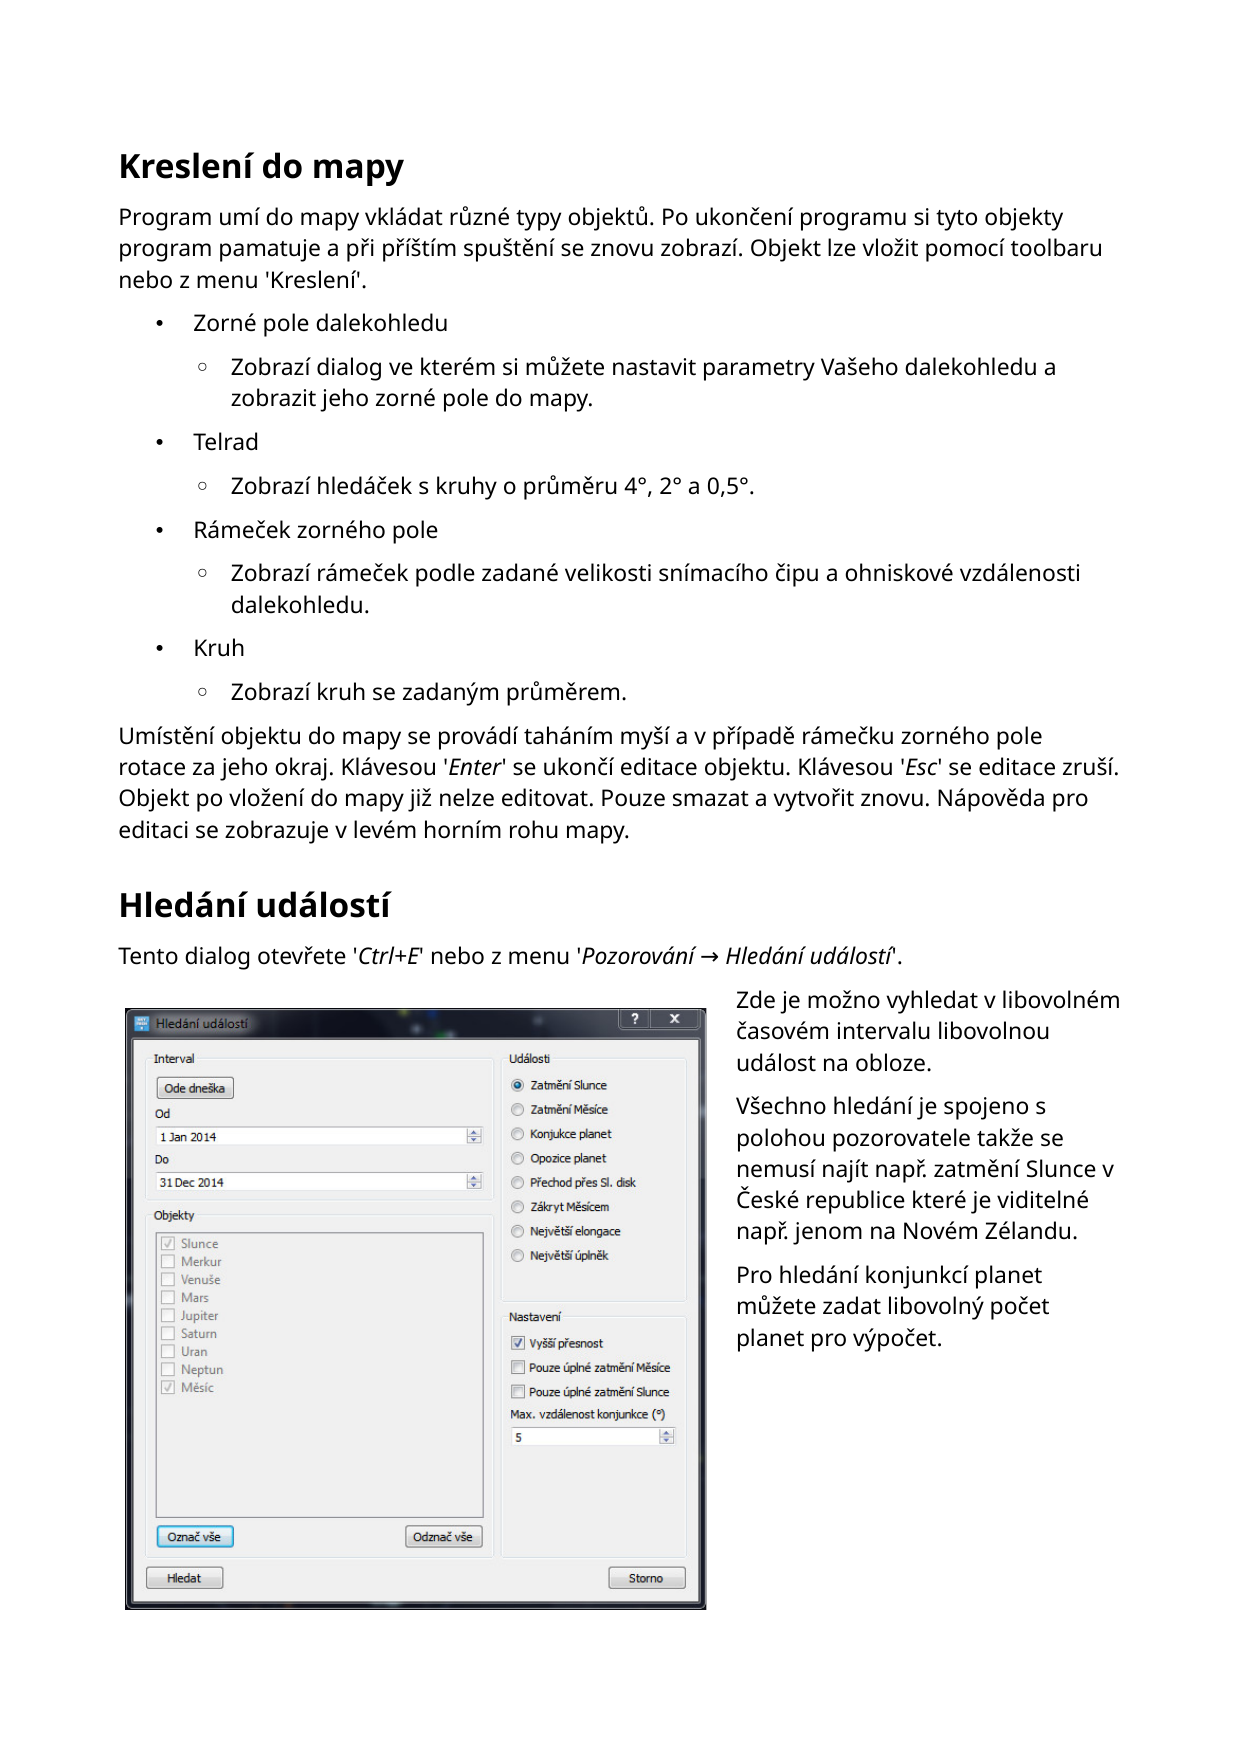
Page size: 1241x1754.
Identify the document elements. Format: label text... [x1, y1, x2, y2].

subtitle Kreslení do mapy [118, 143, 1122, 188]
text Tento dialog otevřete 'Ctrl+E' nebo z menu 'Pozorování → Hledání událostí'. [118, 940, 1122, 971]
list Zobrazí rámeček podle zadané velikosti snímacího čipu a ohniskové vzdálenosti dalekohledu. [193, 557, 1122, 620]
list Telrad [156, 426, 1122, 457]
text Pro hledání konjunkcí planet můžete zadat libovolný počet planet pro výpočet. [707, 1259, 1122, 1353]
list Zobrazí hledáček s kruhy o průměru 4°, 2° a 0,5°. [193, 470, 1122, 501]
list Zobrazí dialog ve kterém si můžete nastavit parametry Vašeho dalekohledu a zobrazit jeho zorné pole do mapy. [193, 351, 1122, 413]
picture [125, 1008, 707, 1610]
text Program umí do mapy vkládat různé typy objektů. Po ukončení programu si tyto objekty program pamatuje a při příštím spuštění se znovu zobrazí. Objekt lze vložit pomocí toolbaru nebo z menu 'Kreslení'. [118, 201, 1122, 295]
list Kruh [156, 632, 1122, 663]
subtitle Hledání událostí [118, 882, 1122, 928]
text Všechno hledání je spojeno s polohou pozorovatele takže se nemusí najít např. zatmění Slunce v České republice které je viditelné např. jenom na Novém Zélandu. [707, 1090, 1122, 1246]
text Zde je možno vyhledat v libovolném časovém intervalu libovolnou událost na obloze. [118, 984, 1122, 1078]
text Umístění objektu do mapy se provádí taháním myší a v případě rámečku zorného pole rotace za jeho okraj. Klávesou 'Enter' se ukončí editace objektu. Klávesou 'Esc' se editace zruší. Objekt po vložení do mapy již nelze editovat. Pouze smazat a vytvořit znovu. Nápověda pro editaci se zobrazuje v levém horním rohu mapy. [118, 720, 1122, 845]
list Rámeček zorného pole [156, 513, 1122, 545]
list Zorné pole dalekohledu [156, 307, 1122, 338]
list Zobrazí kruh se zadaným průměrem. [193, 676, 1122, 707]
